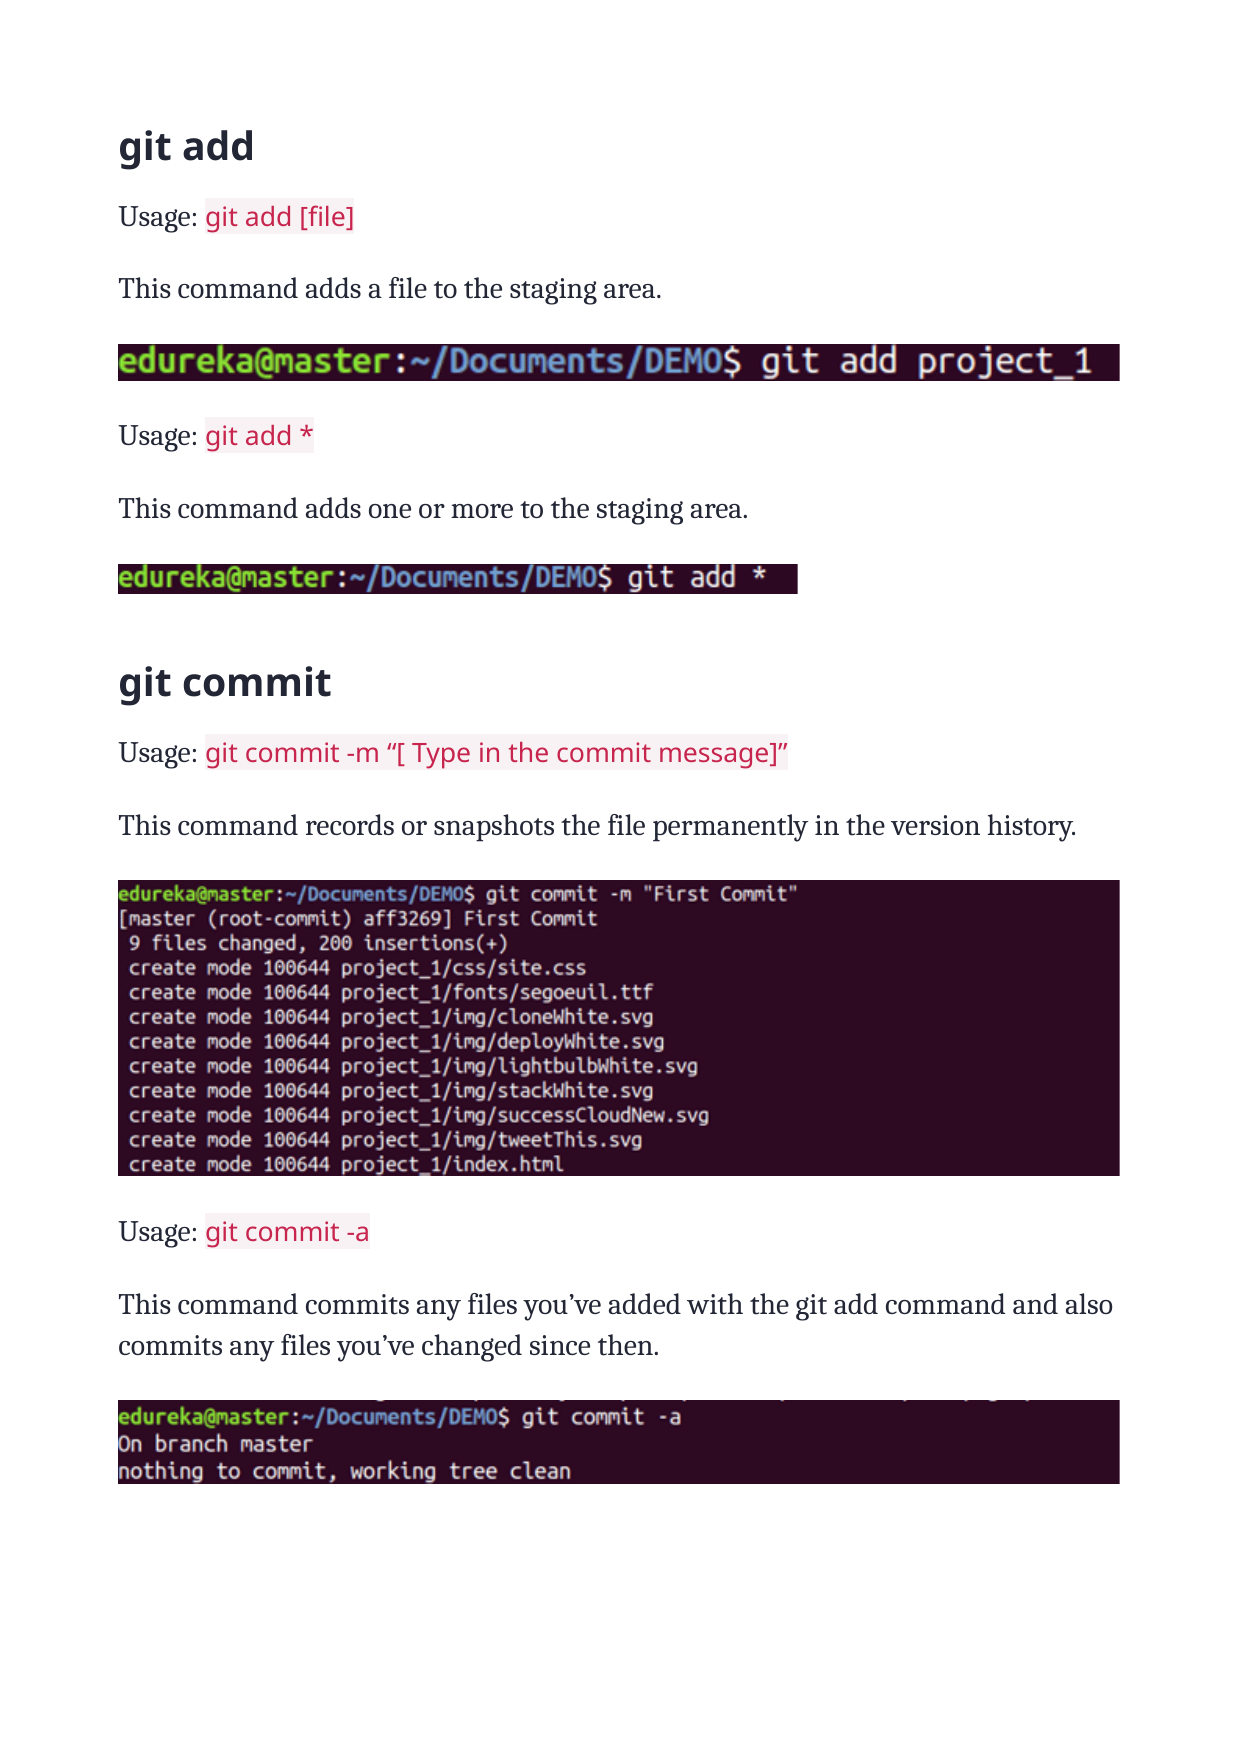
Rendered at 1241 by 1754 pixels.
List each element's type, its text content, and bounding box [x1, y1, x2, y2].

text Usage: git add [file] [118, 198, 1122, 234]
text Usage: git add * [118, 417, 1122, 453]
picture [118, 564, 798, 594]
text Usage: git commit -a [118, 1213, 1122, 1249]
subtitle git add [118, 118, 1122, 171]
picture [118, 1400, 1120, 1484]
subtitle git commit [118, 654, 1122, 707]
text Usage: git commit -m “[ Type in the commit message]” [118, 734, 1122, 770]
picture [118, 344, 1120, 381]
text This command adds a file to the staging area. [118, 272, 1122, 306]
text This command adds one or more to the staging area. [118, 492, 1122, 526]
picture [118, 880, 1120, 1176]
text This command commits any files you’ve added with the git add command and also commits any files you’ve changed since then. [118, 1287, 1122, 1362]
text This command records or snapshots the file permanently in the version history. [118, 808, 1122, 842]
